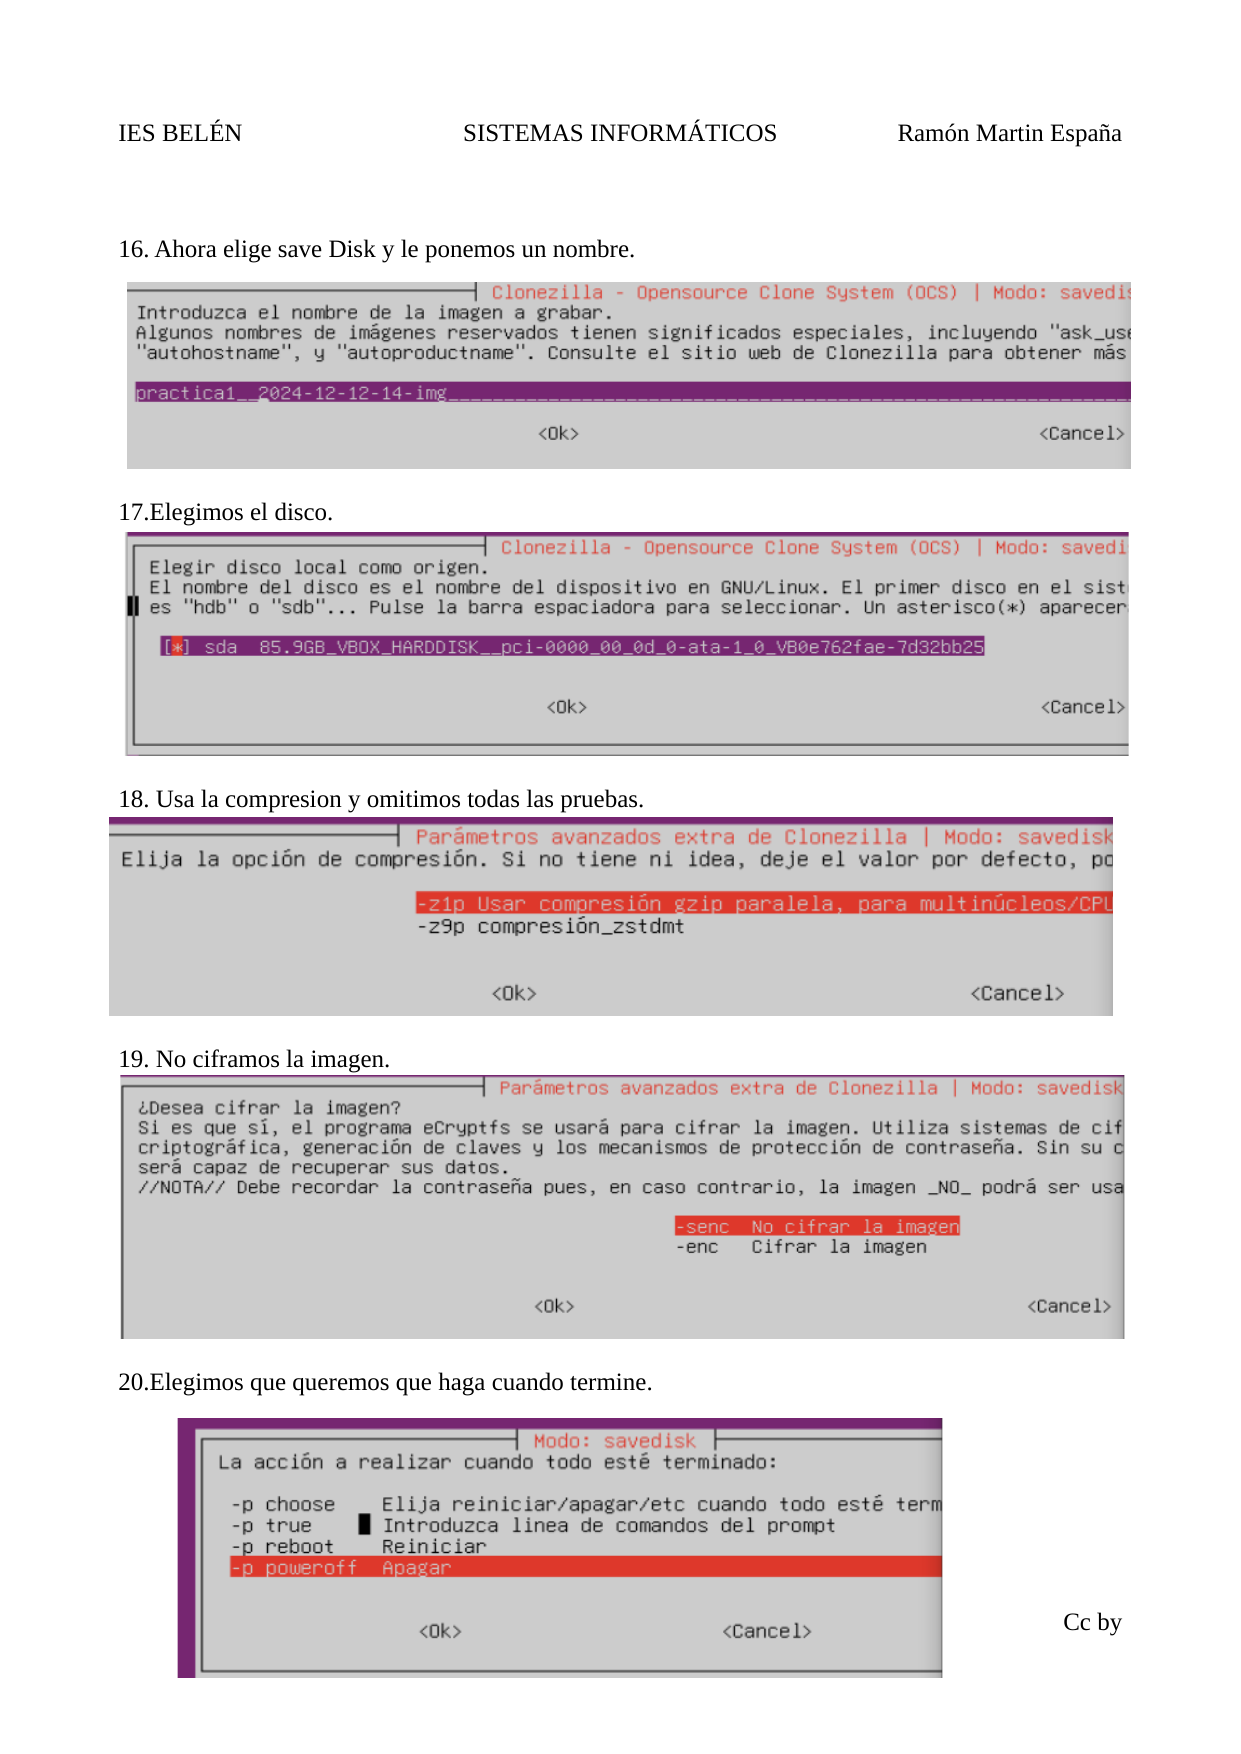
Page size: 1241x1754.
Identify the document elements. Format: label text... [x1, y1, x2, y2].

picture [124, 532, 1129, 756]
picture [177, 1418, 943, 1678]
picture [127, 282, 1131, 469]
text 18. Usa la compresion y omitimos todas las pruebas. [118, 784, 1122, 813]
picture [120, 1075, 1125, 1339]
text 20.Elegimos que queremos que haga cuando termine. [118, 1367, 1122, 1396]
text 17.Elegimos el disco. [118, 497, 1122, 526]
text 16. Ahora elige save Disk y le ponemos un nombre. [118, 234, 1122, 263]
picture [109, 817, 1113, 1016]
text 19. No ciframos la imagen. [118, 1044, 1122, 1073]
